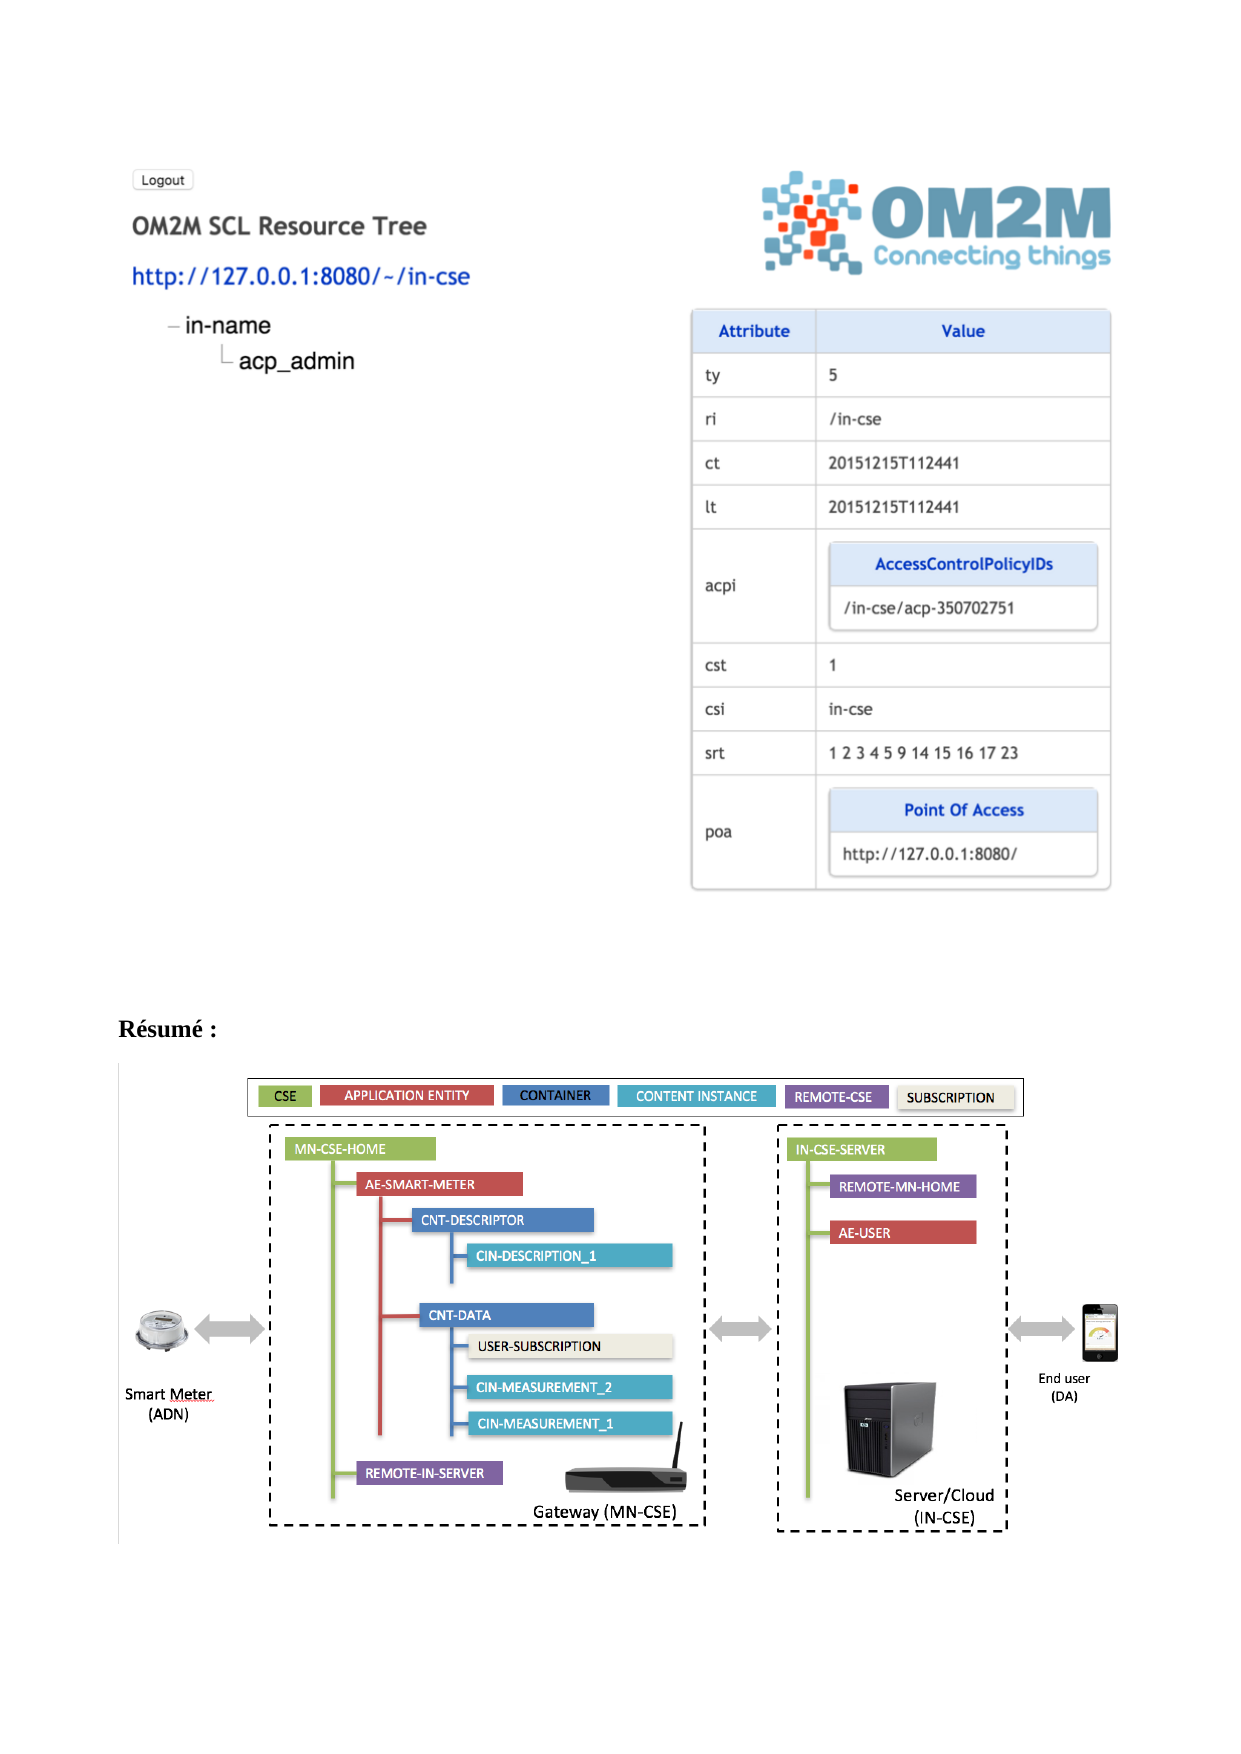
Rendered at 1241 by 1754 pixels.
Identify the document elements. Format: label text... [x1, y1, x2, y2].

picture [118, 167, 1123, 911]
text Résumé : [118, 1014, 1122, 1043]
picture [118, 1063, 1123, 1544]
